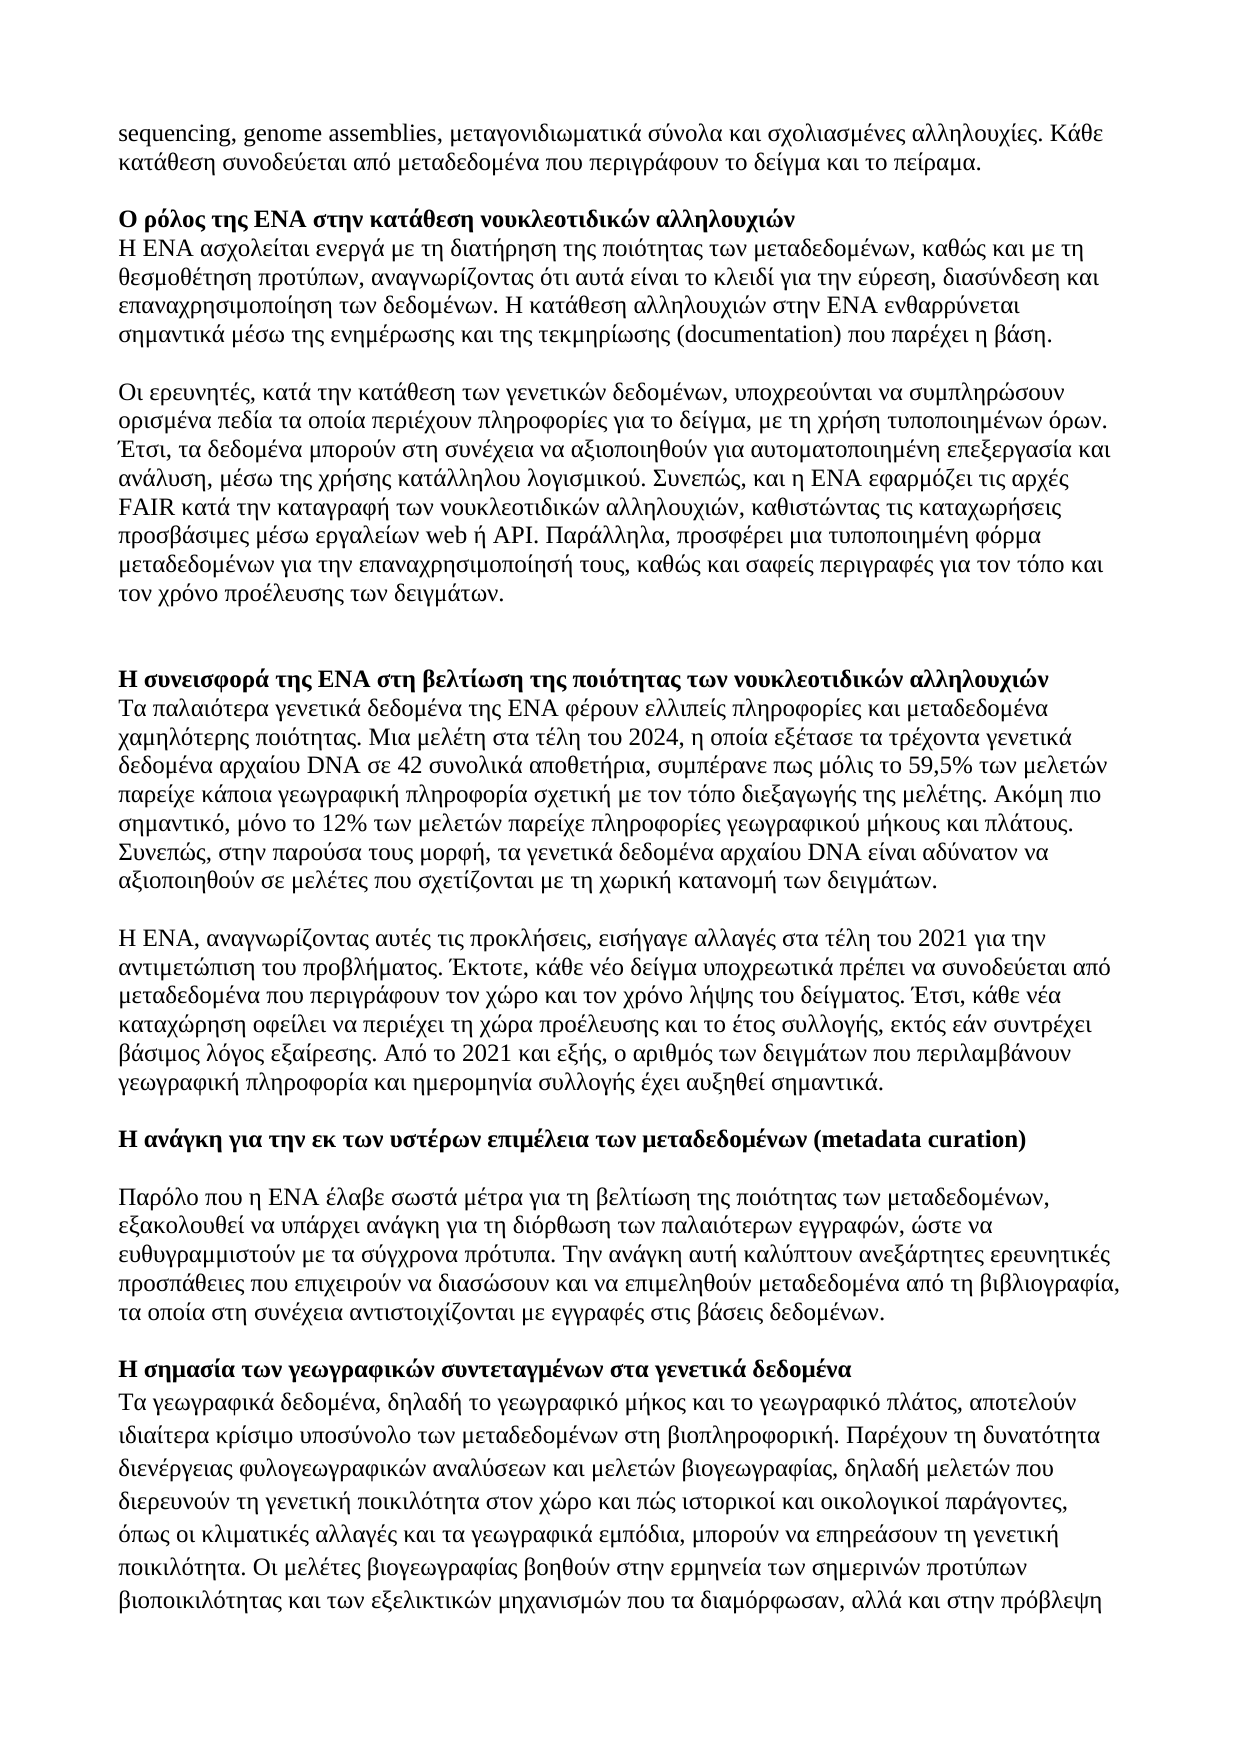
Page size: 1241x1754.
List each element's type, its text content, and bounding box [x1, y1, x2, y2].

text Οι ερευνητές, κατά την κατάθεση των γενετικών δεδομένων, υποχρεούνται να συμπληρώσουν ορισμένα πεδία τα οποία περιέχουν πληροφορίες για το δείγμα, με τη χρήση τυποποιημένων όρων. Έτσι, τα δεδομένα μπορούν στη συνέχεια να αξιοποιηθούν για αυτοματοποιημένη επεξεργασία και ανάλυση, μέσω της χρήσης κατάλληλου λογισμικού. Συνεπώς, και η ΕΝΑ εφαρμόζει τις αρχές FAIR κατά την καταγραφή των νουκλεοτιδικών αλληλουχιών, καθιστώντας τις καταχωρήσεις προσβάσιμες μέσω εργαλείων web ή API. Παράλληλα, προσφέρει μια τυποποιημένη φόρμα μεταδεδομένων για την επαναχρησιμοποίησή τους, καθώς και σαφείς περιγραφές για τον τόπο και τον χρόνο προέλευσης των δειγμάτων. [118, 377, 1122, 607]
text Η ανάγκη για την εκ των υστέρων επιμέλεια των μεταδεδομένων (metadata curation) [118, 1124, 1122, 1153]
text Παρόλο που η ΕΝΑ έλαβε σωστά μέτρα για τη βελτίωση της ποιότητας των μεταδεδομένων, εξακολουθεί να υπάρχει ανάγκη για τη διόρθωση των παλαιότερων εγγραφών, ώστε να ευθυγραμμιστούν με τα σύγχρονα πρότυπα. Την ανάγκη αυτή καλύπτουν ανεξάρτητες ερευνητικές προσπάθειες που επιχειρούν να διασώσουν και να επιμεληθούν μεταδεδομένα από τη βιβλιογραφία, τα οποία στη συνέχεια αντιστοιχίζονται με εγγραφές στις βάσεις δεδομένων. [118, 1182, 1122, 1326]
text Ο ρόλος της ΕΝΑ στην κατάθεση νουκλεοτιδικών αλληλουχιών [118, 204, 1122, 233]
text Η ΕΝΑ, αναγνωρίζοντας αυτές τις προκλήσεις, εισήγαγε αλλαγές στα τέλη του 2021 για την αντιμετώπιση του προβλήματος. Έκτοτε, κάθε νέο δείγμα υποχρεωτικά πρέπει να συνοδεύεται από μεταδεδομένα που περιγράφουν τον χώρο και τον χρόνο λήψης του δείγματος. Έτσι, κάθε νέα καταχώρηση οφείλει να περιέχει τη χώρα προέλευσης και το έτος συλλογής, εκτός εάν συντρέχει βάσιμος λόγος εξαίρεσης. Από το 2021 και εξής, ο αριθμός των δειγμάτων που περιλαμβάνουν γεωγραφική πληροφορία και ημερομηνία συλλογής έχει αυξηθεί σημαντικά. [118, 923, 1122, 1096]
text sequencing, genome assemblies, μεταγονιδιωματικά σύνολα και σχολιασμένες αλληλουχίες. Κάθε κατάθεση συνοδεύεται από μεταδεδομένα που περιγράφουν το δείγμα και το πείραμα. [118, 118, 1122, 176]
text Τα παλαιότερα γενετικά δεδομένα της ΕΝΑ φέρουν ελλιπείς πληροφορίες και μεταδεδομένα χαμηλότερης ποιότητας. Μια μελέτη στα τέλη του 2024, η οποία εξέτασε τα τρέχοντα γενετικά δεδομένα αρχαίου DNA σε 42 συνολικά αποθετήρια, συμπέρανε πως μόλις το 59,5% των μελετών παρείχε κάποια γεωγραφική πληροφορία σχετική με τον τόπο διεξαγωγής της μελέτης. Ακόμη πιο σημαντικό, μόνο το 12% των μελετών παρείχε πληροφορίες γεωγραφικού μήκους και πλάτους. Συνεπώς, στην παρούσα τους μορφή, τα γενετικά δεδομένα αρχαίου DNA είναι αδύνατον να αξιοποιηθούν σε μελέτες που σχετίζονται με τη χωρική κατανομή των δειγμάτων. [118, 693, 1122, 894]
text Η ΕΝΑ ασχολείται ενεργά με τη διατήρηση της ποιότητας των μεταδεδομένων, καθώς και με τη θεσμοθέτηση προτύπων, αναγνωρίζοντας ότι αυτά είναι το κλειδί για την εύρεση, διασύνδεση και επαναχρησιμοποίηση των δεδομένων. Η κατάθεση αλληλουχιών στην ΕΝΑ ενθαρρύνεται σημαντικά μέσω της ενημέρωσης και της τεκμηρίωσης (documentation) που παρέχει η βάση. [118, 233, 1122, 348]
text Η συνεισφορά της ΕΝΑ στη βελτίωση της ποιότητας των νουκλεοτιδικών αλληλουχιών [118, 664, 1122, 693]
text Η σημασία των γεωγραφικών συντεταγμένων στα γενετικά δεδομένα Τα γεωγραφικά δεδομένα, δηλαδή το γεωγραφικό μήκος και το γεωγραφικό πλάτος, αποτελούν ιδιαίτερα κρίσιμο υποσύνολο των μεταδεδομένων στη βιοπληροφορική. Παρέχουν τη δυνατότητα διενέργειας φυλογεωγραφικών αναλύσεων και μελετών βιογεωγραφίας, δηλαδή μελετών που διερευνούν τη γενετική ποικιλότητα στον χώρο και πώς ιστορικοί και οικολογικοί παράγοντες, όπως οι κλιματικές αλλαγές και τα γεωγραφικά εμπόδια, μπορούν να επηρεάσουν τη γενετική ποικιλότητα. Οι μελέτες βιογεωγραφίας βοηθούν στην ερμηνεία των σημερινών προτύπων βιοποικιλότητας και των εξελικτικών μηχανισμών που τα διαμόρφωσαν, αλλά και στην πρόβλεψη [118, 1354, 1122, 1614]
